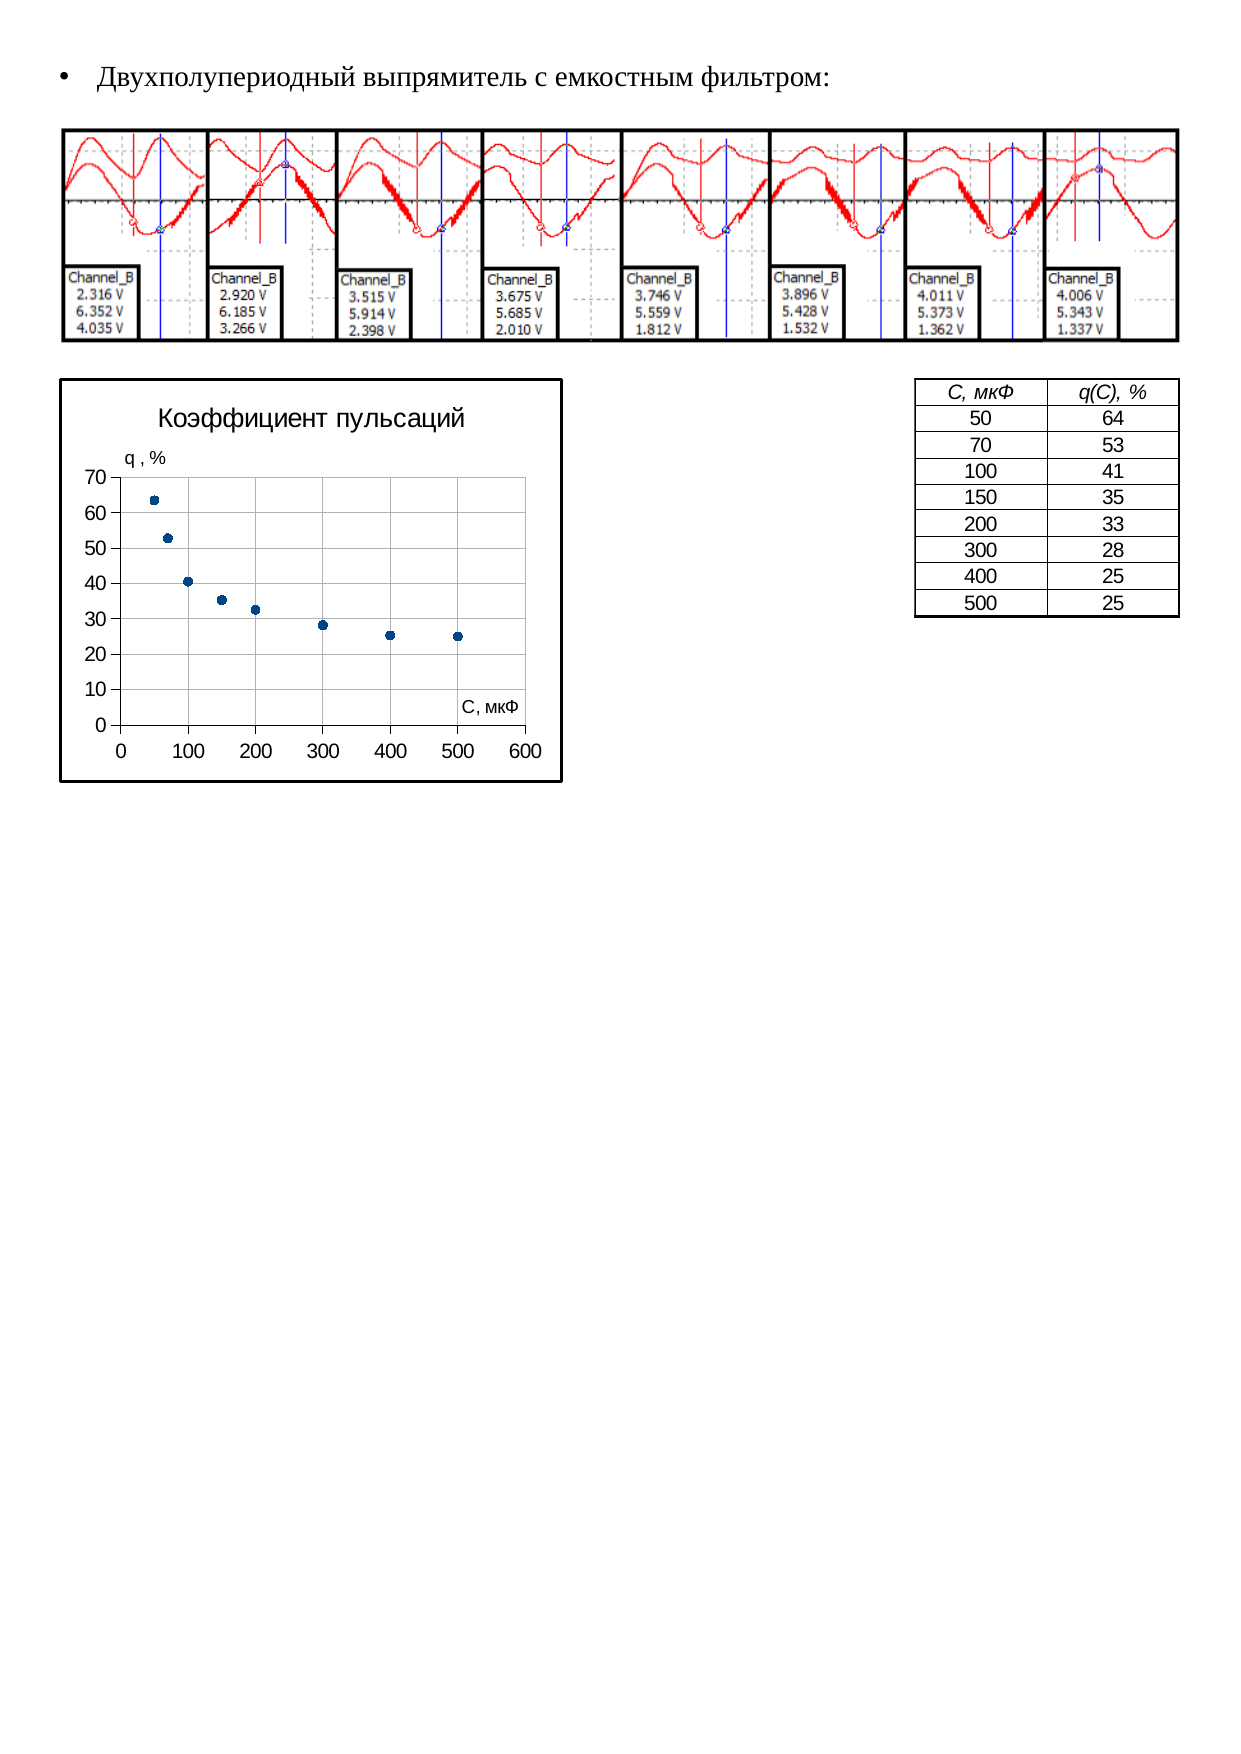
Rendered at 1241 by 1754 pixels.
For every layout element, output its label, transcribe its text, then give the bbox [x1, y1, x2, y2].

list Двухполупериодный выпрямитель с емкостным фильтром: [59, 59, 1181, 93]
picture [59, 126, 1182, 345]
